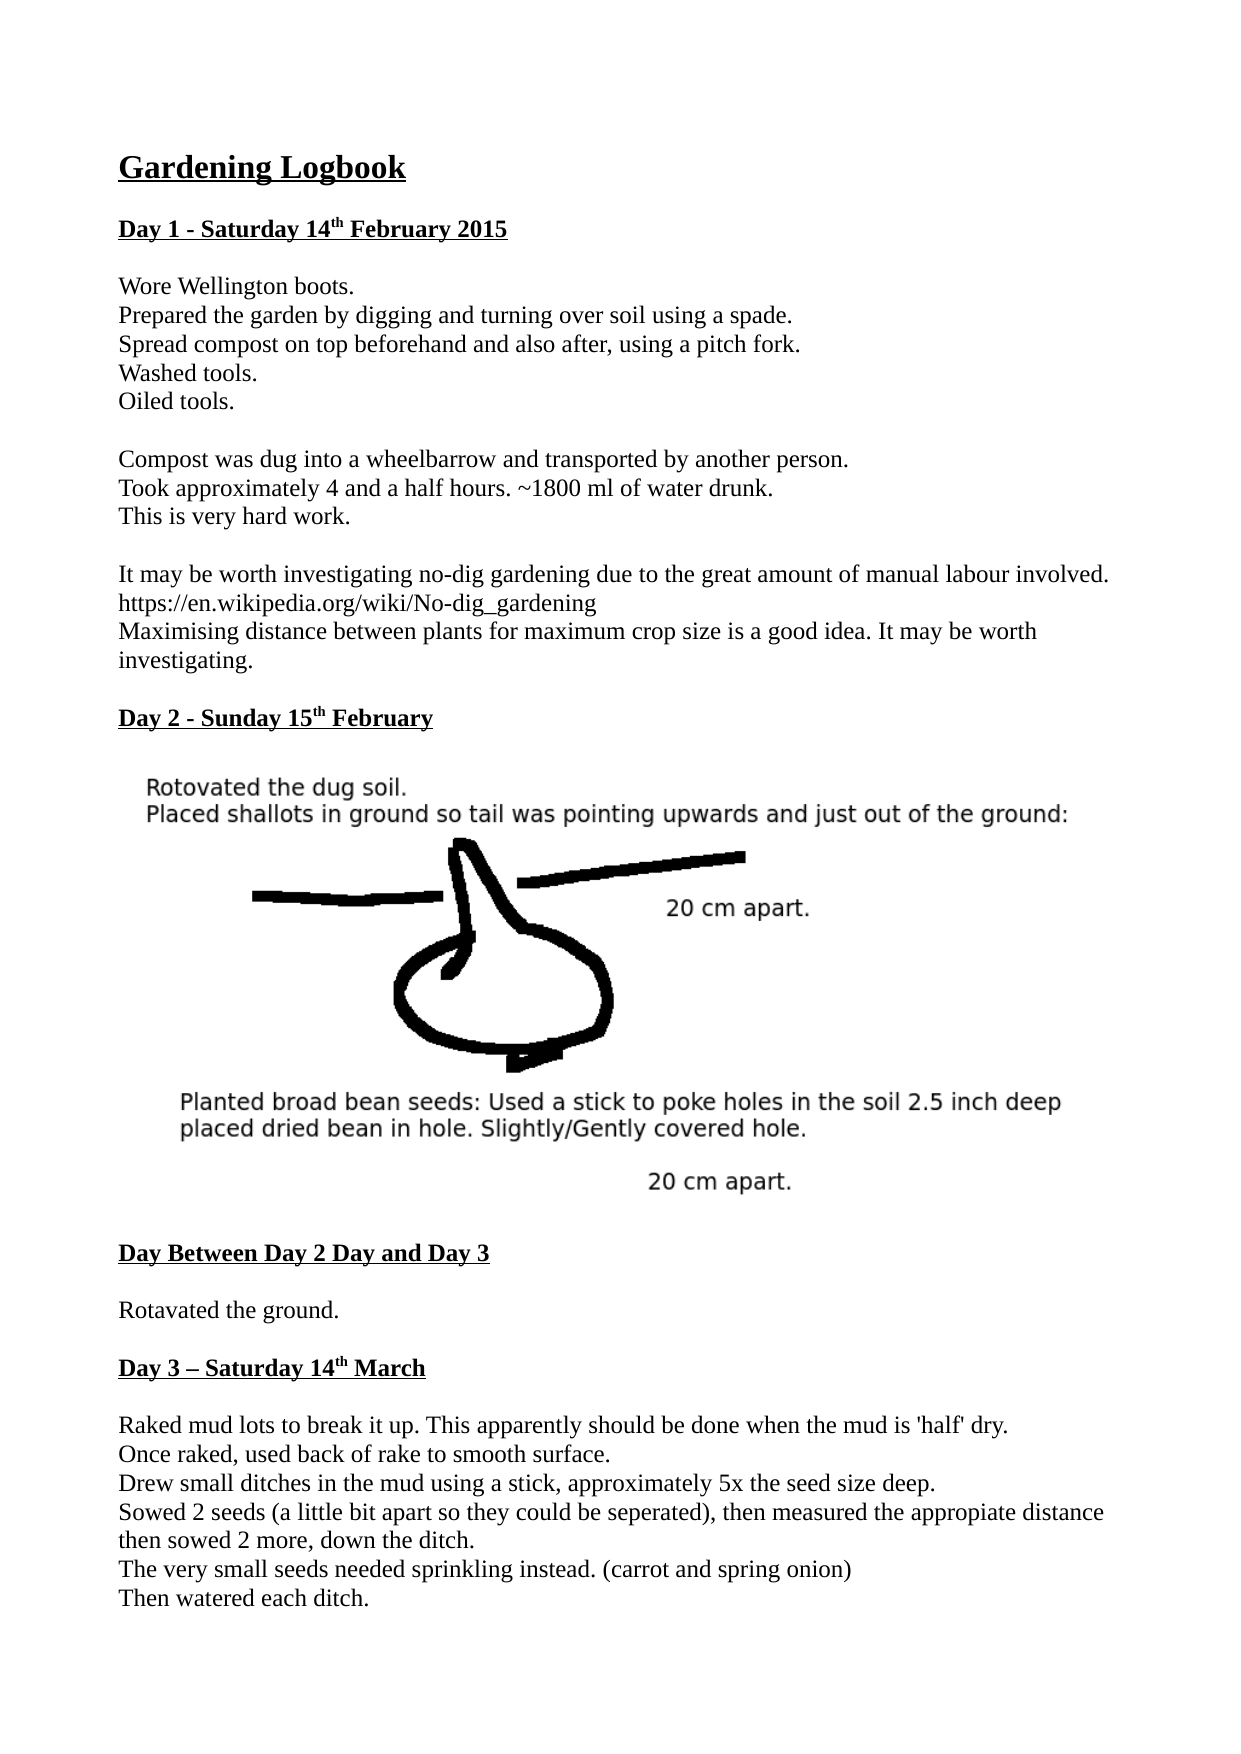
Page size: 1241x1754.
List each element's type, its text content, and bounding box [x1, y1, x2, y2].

text Compost was dug into a wheelbarrow and transported by another person. [118, 444, 1122, 473]
text Prepared the garden by digging and turning over soil using a spade. [118, 300, 1122, 329]
text Day 3 – Saturday 14th March [118, 1353, 1122, 1382]
text Day Between Day 2 Day and Day 3 [118, 1238, 1122, 1267]
text Wore Wellington boots. [118, 271, 1122, 300]
text Rotavated the ground. [118, 1295, 1122, 1324]
text Once raked, used back of rake to smooth surface. [118, 1439, 1122, 1468]
text Then watered each ditch. [118, 1583, 1122, 1612]
text The very small seeds needed sprinkling instead. (carrot and spring onion) [118, 1554, 1122, 1583]
text Day 1 - Saturday 14th February 2015 [118, 214, 1122, 243]
text This is very hard work. [118, 501, 1122, 530]
picture [118, 760, 1123, 1209]
text It may be worth investigating no-dig gardening due to the great amount of manual labour involved. https://en.wikipedia.org/wiki/No-dig_gardening [118, 559, 1122, 616]
text Took approximately 4 and a half hours. ~1800 ml of water drunk. [118, 473, 1122, 501]
text Maximising distance between plants for maximum crop size is a good idea. It may be worth investigating. [118, 616, 1122, 674]
text Raked mud lots to break it up. This apparently should be done when the mud is 'half' dry. [118, 1410, 1122, 1439]
text Oiled tools. [118, 386, 1122, 415]
text Washed tools. [118, 358, 1122, 386]
text Gardening Logbook [118, 147, 1122, 185]
text Day 2 - Sunday 15th February [118, 703, 1122, 731]
text Drew small ditches in the mud using a stick, approximately 5x the seed size deep. [118, 1468, 1122, 1497]
text Spread compost on top beforehand and also after, using a pitch fork. [118, 329, 1122, 358]
text Sowed 2 seeds (a little bit apart so they could be seperated), then measured the appropiate distance then sowed 2 more, down the ditch. [118, 1497, 1122, 1554]
